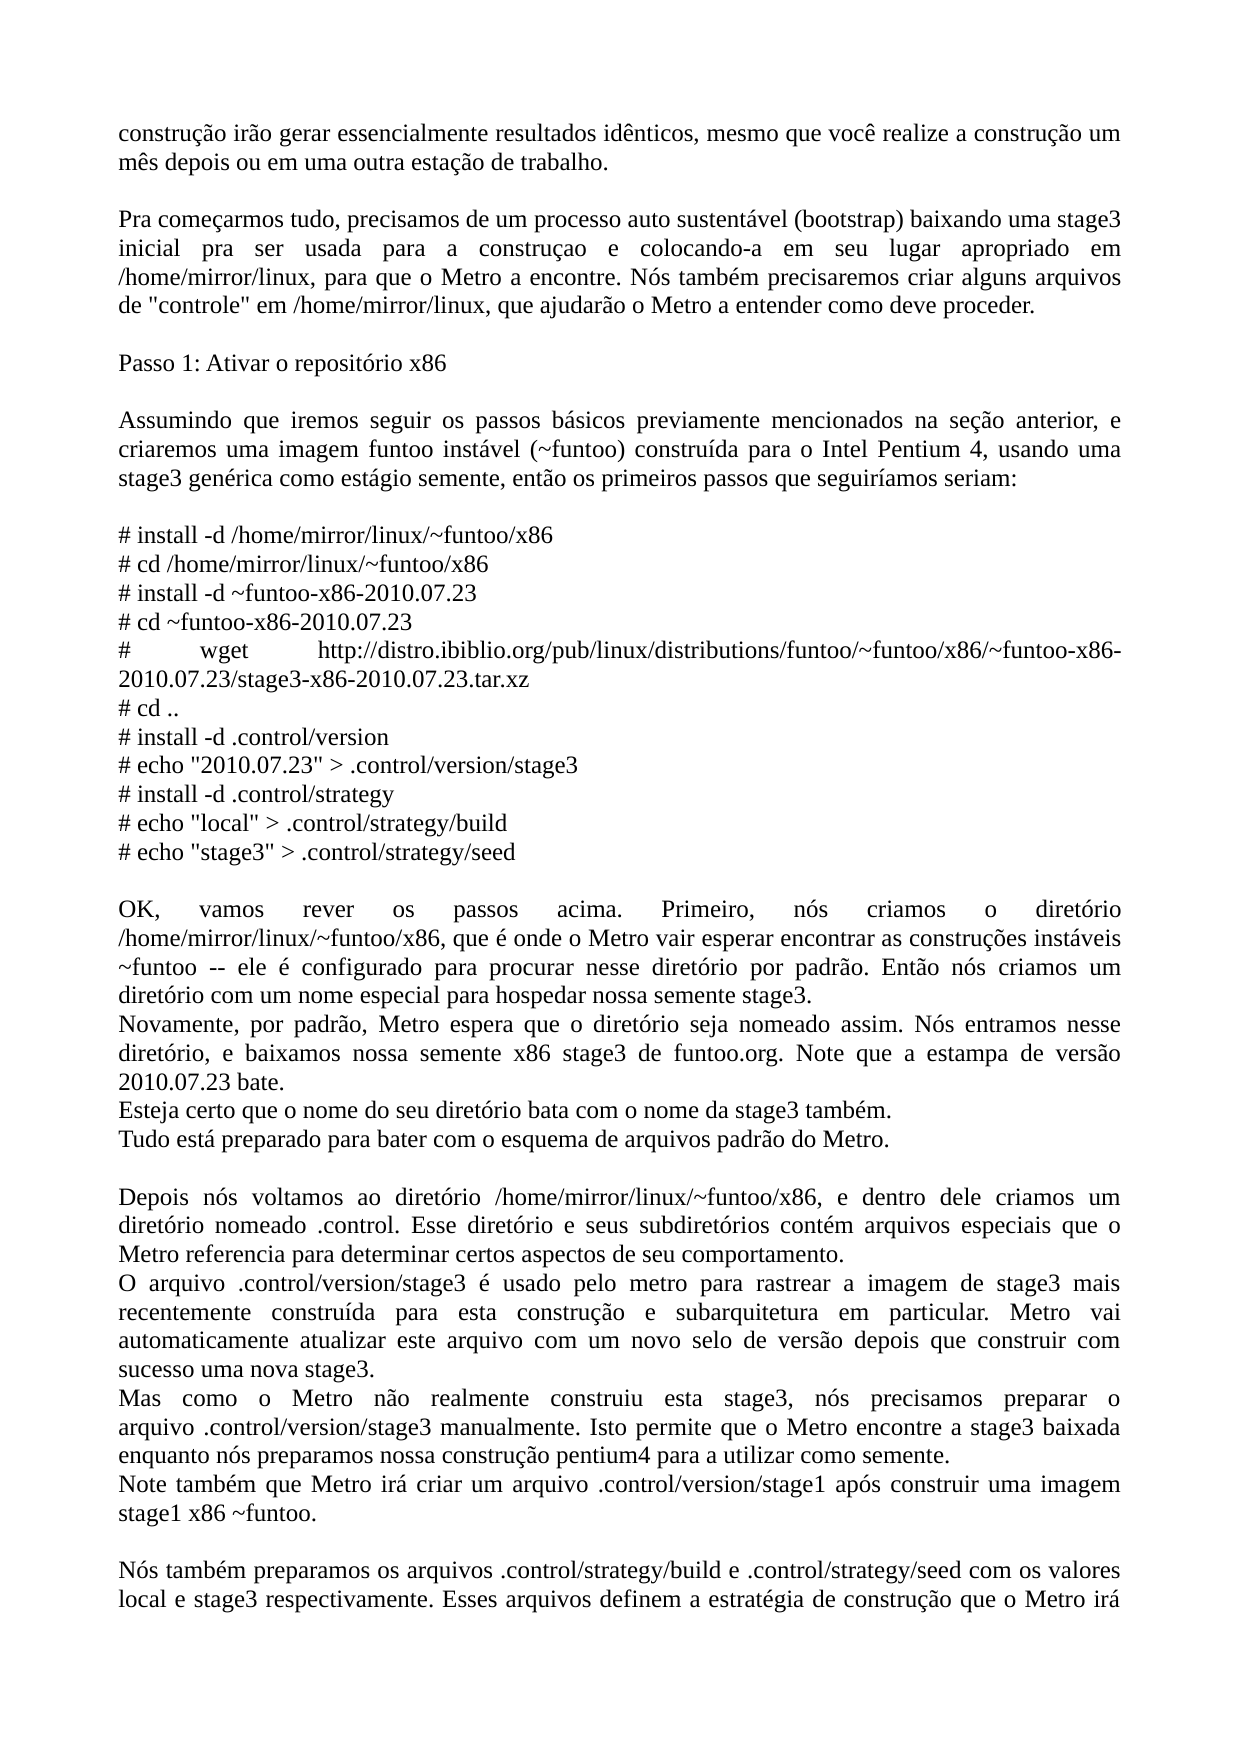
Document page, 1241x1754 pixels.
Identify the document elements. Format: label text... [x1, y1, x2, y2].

text # install -d /home/mirror/linux/~funtoo/x86 [118, 521, 1122, 549]
text # cd ~funtoo-x86-2010.07.23 [118, 607, 1122, 636]
text # echo "local" > .control/strategy/build [118, 808, 1122, 837]
text Mas como o Metro não realmente construiu esta stage3, nós precisamos preparar o arquivo .control/version/stage3 manualmente. Isto permite que o Metro encontre a stage3 baixada enquanto nós preparamos nossa construção pentium4 para a utilizar como semente. [118, 1383, 1122, 1469]
text Note também que Metro irá criar um arquivo .control/version/stage1 após construir uma imagem stage1 x86 ~funtoo. [118, 1469, 1122, 1527]
text Passo 1: Ativar o repositório x86 [118, 348, 1122, 377]
text # install -d .control/version [118, 722, 1122, 751]
text Tudo está preparado para bater com o esquema de arquivos padrão do Metro. [118, 1124, 1122, 1153]
text # echo "stage3" > .control/strategy/seed [118, 837, 1122, 866]
text # echo "2010.07.23" > .control/version/stage3 [118, 751, 1122, 779]
text construção irão gerar essencialmente resultados idênticos, mesmo que você realize a construção um mês depois ou em uma outra estação de trabalho. [118, 118, 1122, 176]
text # cd /home/mirror/linux/~funtoo/x86 [118, 549, 1122, 578]
text OK, vamos rever os passos acima. Primeiro, nós criamos o diretório /home/mirror/linux/~funtoo/x86, que é onde o Metro vair esperar encontrar as construções instáveis ~funtoo -- ele é configurado para procurar nesse diretório por padrão. Então nós criamos um diretório com um nome especial para hospedar nossa semente stage3. [118, 894, 1122, 1009]
text Depois nós voltamos ao diretório /home/mirror/linux/~funtoo/x86, e dentro dele criamos um diretório nomeado .control. Esse diretório e seus subdiretórios contém arquivos especiais que o Metro referencia para determinar certos aspectos de seu comportamento. [118, 1182, 1122, 1268]
text Assumindo que iremos seguir os passos básicos previamente mencionados na seção anterior, e criaremos uma imagem funtoo instável (~funtoo) construída para o Intel Pentium 4, usando uma stage3 genérica como estágio semente, então os primeiros passos que seguiríamos seriam: [118, 406, 1122, 492]
text # install -d .control/strategy [118, 779, 1122, 808]
text # install -d ~funtoo-x86-2010.07.23 [118, 578, 1122, 607]
text # wget http://distro.ibiblio.org/pub/linux/distributions/funtoo/~funtoo/x86/~funtoo-x86-2010.07.23/stage3-x86-2010.07.23.tar.xz [118, 636, 1122, 693]
text Esteja certo que o nome do seu diretório bata com o nome da stage3 também. [118, 1096, 1122, 1124]
text # cd .. [118, 693, 1122, 722]
text Nós também preparamos os arquivos .control/strategy/build e .control/strategy/seed com os valores local e stage3 respectivamente. Esses arquivos definem a estratégia de construção que o Metro irá [118, 1556, 1122, 1613]
text O arquivo .control/version/stage3 é usado pelo metro para rastrear a imagem de stage3 mais recentemente construída para esta construção e subarquitetura em particular. Metro vai automaticamente atualizar este arquivo com um novo selo de versão depois que construir com sucesso uma nova stage3. [118, 1268, 1122, 1383]
text Novamente, por padrão, Metro espera que o diretório seja nomeado assim. Nós entramos nesse diretório, e baixamos nossa semente x86 stage3 de funtoo.org. Note que a estampa de versão 2010.07.23 bate. [118, 1009, 1122, 1096]
text Pra começarmos tudo, precisamos de um processo auto sustentável (bootstrap) baixando uma stage3 inicial pra ser usada para a construçao e colocando-a em seu lugar apropriado em /home/mirror/linux, para que o Metro a encontre. Nós também precisaremos criar alguns arquivos de "controle" em /home/mirror/linux, que ajudarão o Metro a entender como deve proceder. [118, 204, 1122, 319]
